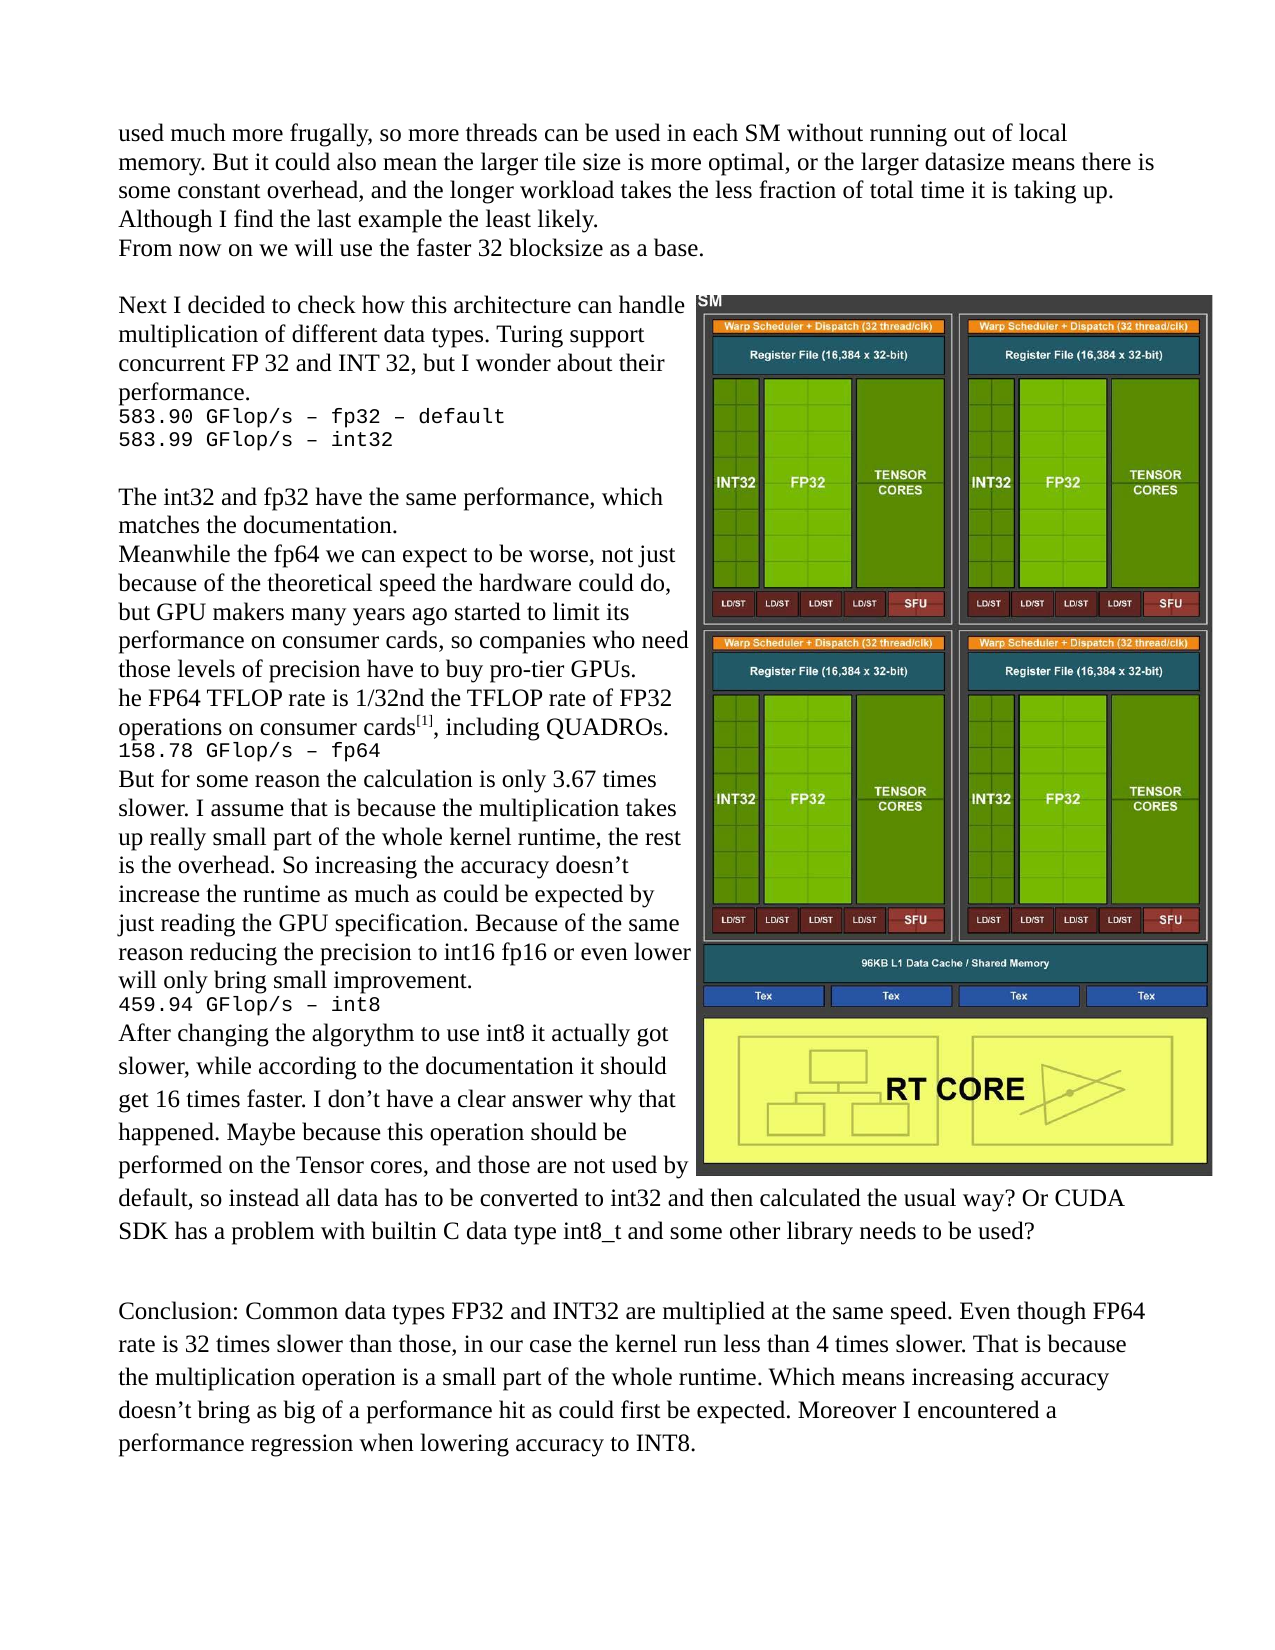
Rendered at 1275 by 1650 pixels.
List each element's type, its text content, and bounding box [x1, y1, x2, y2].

text he FP64 TFLOP rate is 1/32nd the TFLOP rate of FP32 operations on consumer cards[1], including QUADROs. [118, 683, 696, 740]
text 158.78 GFlop/s – fp64 [118, 740, 696, 764]
text Conclusion: Common data types FP32 and INT32 are multiplied at the same speed. Even though FP64 rate is 32 times slower than those, in our case the kernel run less than 4 times slower. That is because the multiplication operation is a small part of the whole runtime. Which means increasing accuracy doesn’t bring as big of a performance hit as could first be expected. Moreover I encountered a performance regression when lowering accuracy to INT8. [118, 1296, 1157, 1457]
text Meanwhile the fp64 we can expect to be worse, not just because of the theoretical speed the hardware could do, but GPU makers many years ago started to limit its performance on consumer cards, so companies who need those levels of precision have to buy pro-tier GPUs. [118, 539, 696, 683]
text After changing the algorythm to use int8 it actually got slower, while according to the documentation it should get 16 times faster. I don’t have a clear answer why that happened. Maybe because this operation should be performed on the Tensor cores, and those are not used by default, so instead all data has to be converted to int32 and then calculated the usual way? Or CUDA SDK has a problem with builtin C data type int8_t and some other library needs to be used? [118, 1018, 1157, 1278]
text 459.94 GFlop/s – int8 [118, 994, 696, 1018]
text 583.90 GFlop/s – fp32 – default 583.99 GFlop/s – int32 [118, 406, 696, 453]
picture [696, 295, 1213, 1176]
text Next I decided to check how this architecture can handle multiplication of different data types. Turing support concurrent FP 32 and INT 32, but I wonder about their performance. [118, 291, 1157, 406]
text used much more frugally, so more threads can be used in each SM without running out of local memory. But it could also mean the larger tile size is more optimal, or the larger datasize means there is some constant overhead, and the longer workload takes the less fraction of total time it is taking up. Although I find the last example the least likely. From now on we will use the faster 32 blocksize as a base. [118, 118, 1157, 262]
text The int32 and fp32 have the same performance, which matches the documentation. [118, 482, 696, 539]
text But for some reason the calculation is only 3.67 times slower. I assume that is because the multiplication takes up really small part of the whole kernel runtime, the rest is the overhead. So increasing the accuracy doesn’t increase the runtime as much as could be expected by just reading the GPU specification. Because of the same reason reducing the precision to int16 fp16 or even lower will only bring small improvement. [118, 764, 696, 994]
